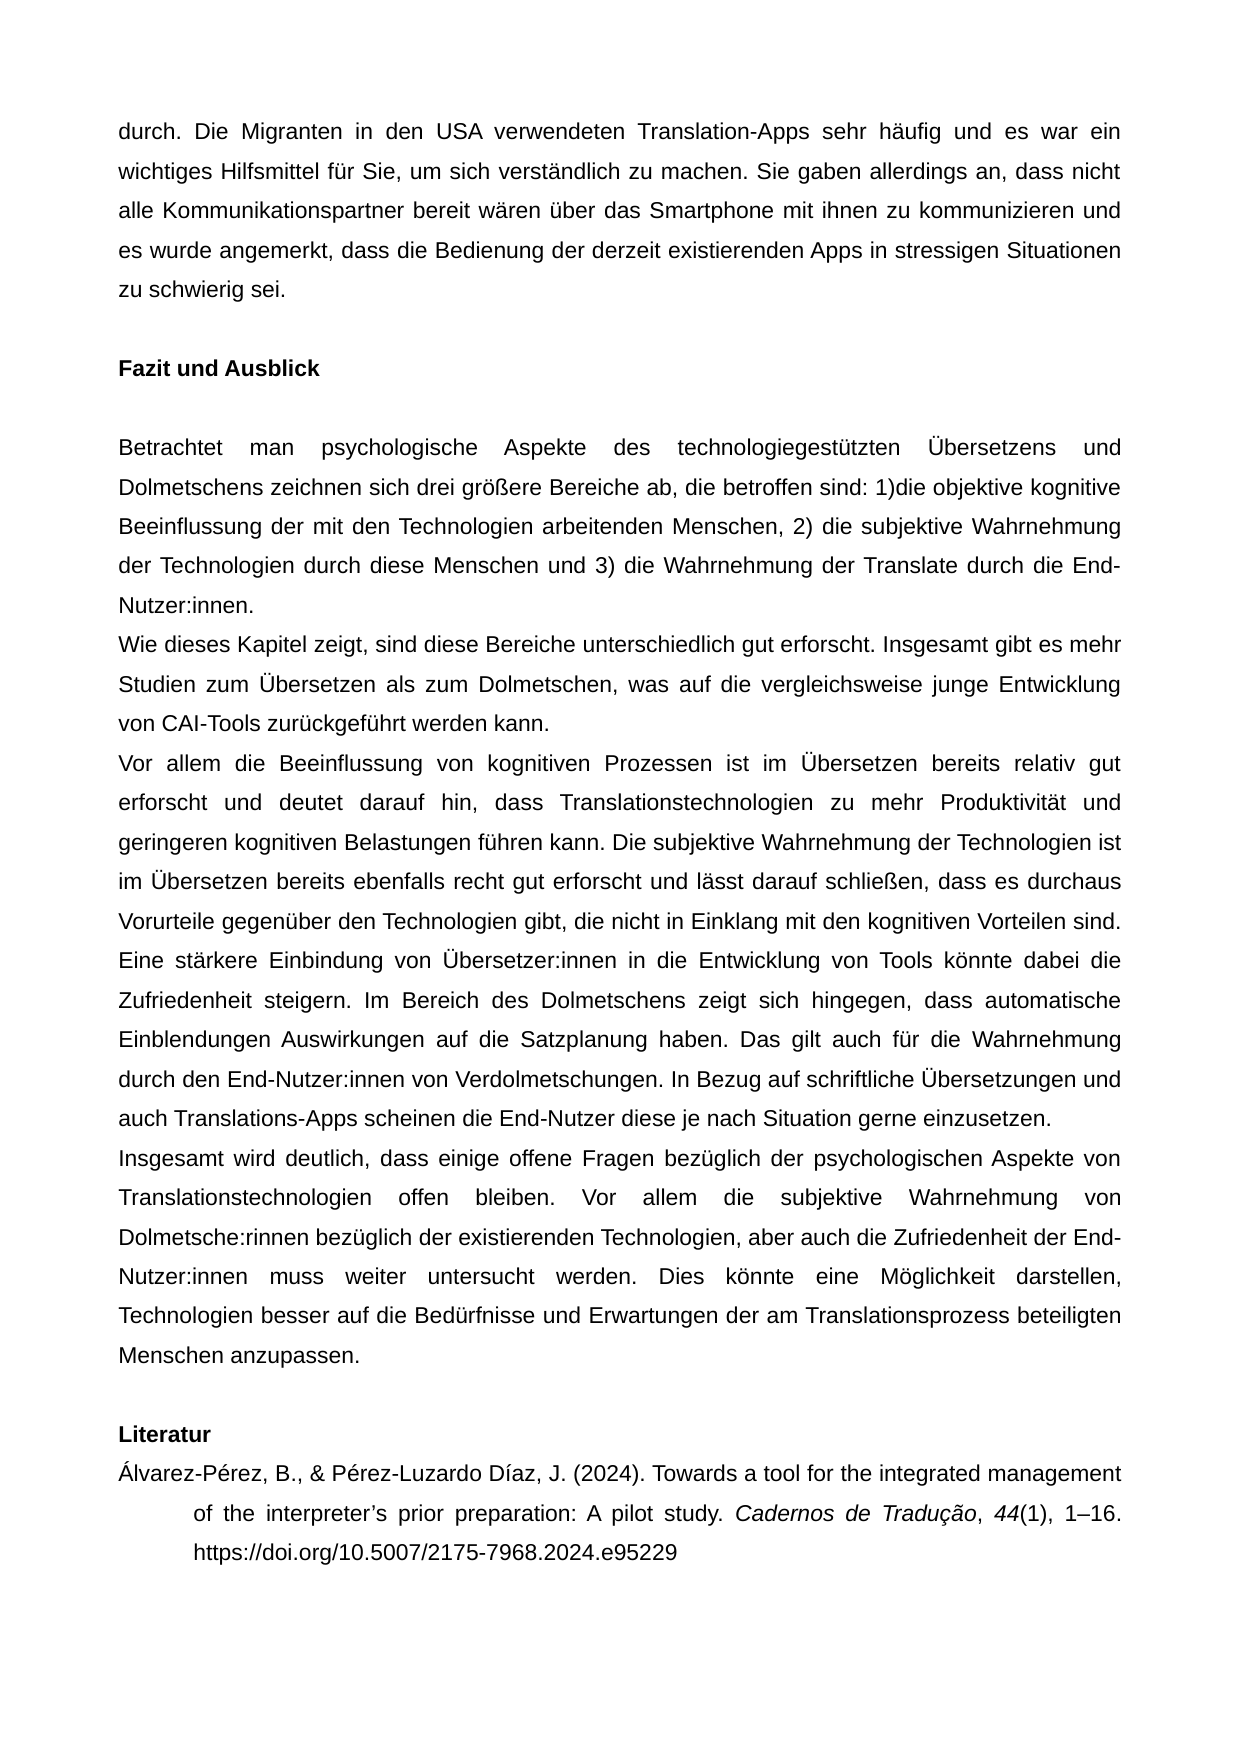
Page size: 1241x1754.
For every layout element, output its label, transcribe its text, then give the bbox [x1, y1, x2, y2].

text Álvarez-Pérez, B., & Pérez-Luzardo Díaz, J. (2024). Towards a tool for the integrated management of the interpreter’s prior preparation: A pilot study. Cadernos de Tradução, 44(1), 1–16. https://doi.org/10.5007/2175-7968.2024.e95229 [118, 1460, 1122, 1566]
text Literatur [118, 1421, 1122, 1447]
text Fazit und Ausblick [118, 355, 1122, 381]
text Insgesamt wird deutlich, dass einige offene Fragen bezüglich der psychologischen Aspekte von Translationstechnologien offen bleiben. Vor allem die subjektive Wahrnehmung von Dolmetsche:rinnen bezüglich der existierenden Technologien, aber auch die Zufriedenheit der End-Nutzer:innen muss weiter untersucht werden. Dies könnte eine Möglichkeit darstellen, Technologien besser auf die Bedürfnisse und Erwartungen der am Translationsprozess beteiligten Menschen anzupassen. [118, 1144, 1122, 1368]
text Vor allem die Beeinflussung von kognitiven Prozessen ist im Übersetzen bereits relativ gut erforscht und deutet darauf hin, dass Translationstechnologien zu mehr Produktivität und geringeren kognitiven Belastungen führen kann. Die subjektive Wahrnehmung der Technologien ist im Übersetzen bereits ebenfalls recht gut erforscht und lässt darauf schließen, dass es durchaus Vorurteile gegenüber den Technologien gibt, die nicht in Einklang mit den kognitiven Vorteilen sind. Eine stärkere Einbindung von Übersetzer:innen in die Entwicklung von Tools könnte dabei die Zufriedenheit steigern. Im Bereich des Dolmetschens zeigt sich hingegen, dass automatische Einblendungen Auswirkungen auf die Satzplanung haben. Das gilt auch für die Wahrnehmung durch den End-Nutzer:innen von Verdolmetschungen. In Bezug auf schriftliche Übersetzungen und auch Translations-Apps scheinen die End-Nutzer diese je nach Situation gerne einzusetzen. [118, 750, 1122, 1131]
text Betrachtet man psychologische Aspekte des technologiegestützten Übersetzens und Dolmetschens zeichnen sich drei größere Bereiche ab, die betroffen sind: 1)die objektive kognitive Beeinflussung der mit den Technologien arbeitenden Menschen, 2) die subjektive Wahrnehmung der Technologien durch diese Menschen und 3) die Wahrnehmung der Translate durch die End-Nutzer:innen. [118, 434, 1122, 618]
text Wie dieses Kapitel zeigt, sind diese Bereiche unterschiedlich gut erforscht. Insgesamt gibt es mehr Studien zum Übersetzen als zum Dolmetschen, was auf die vergleichsweise junge Entwicklung von CAI-Tools zurückgeführt werden kann. [118, 631, 1122, 737]
text durch. Die Migranten in den USA verwendeten Translation-Apps sehr häufig und es war ein wichtiges Hilfsmittel für Sie, um sich verständlich zu machen. Sie gaben allerdings an, dass nicht alle Kommunikationspartner bereit wären über das Smartphone mit ihnen zu kommunizieren und es wurde angemerkt, dass die Bedienung der derzeit existierenden Apps in stressigen Situationen zu schwierig sei. [118, 118, 1122, 302]
